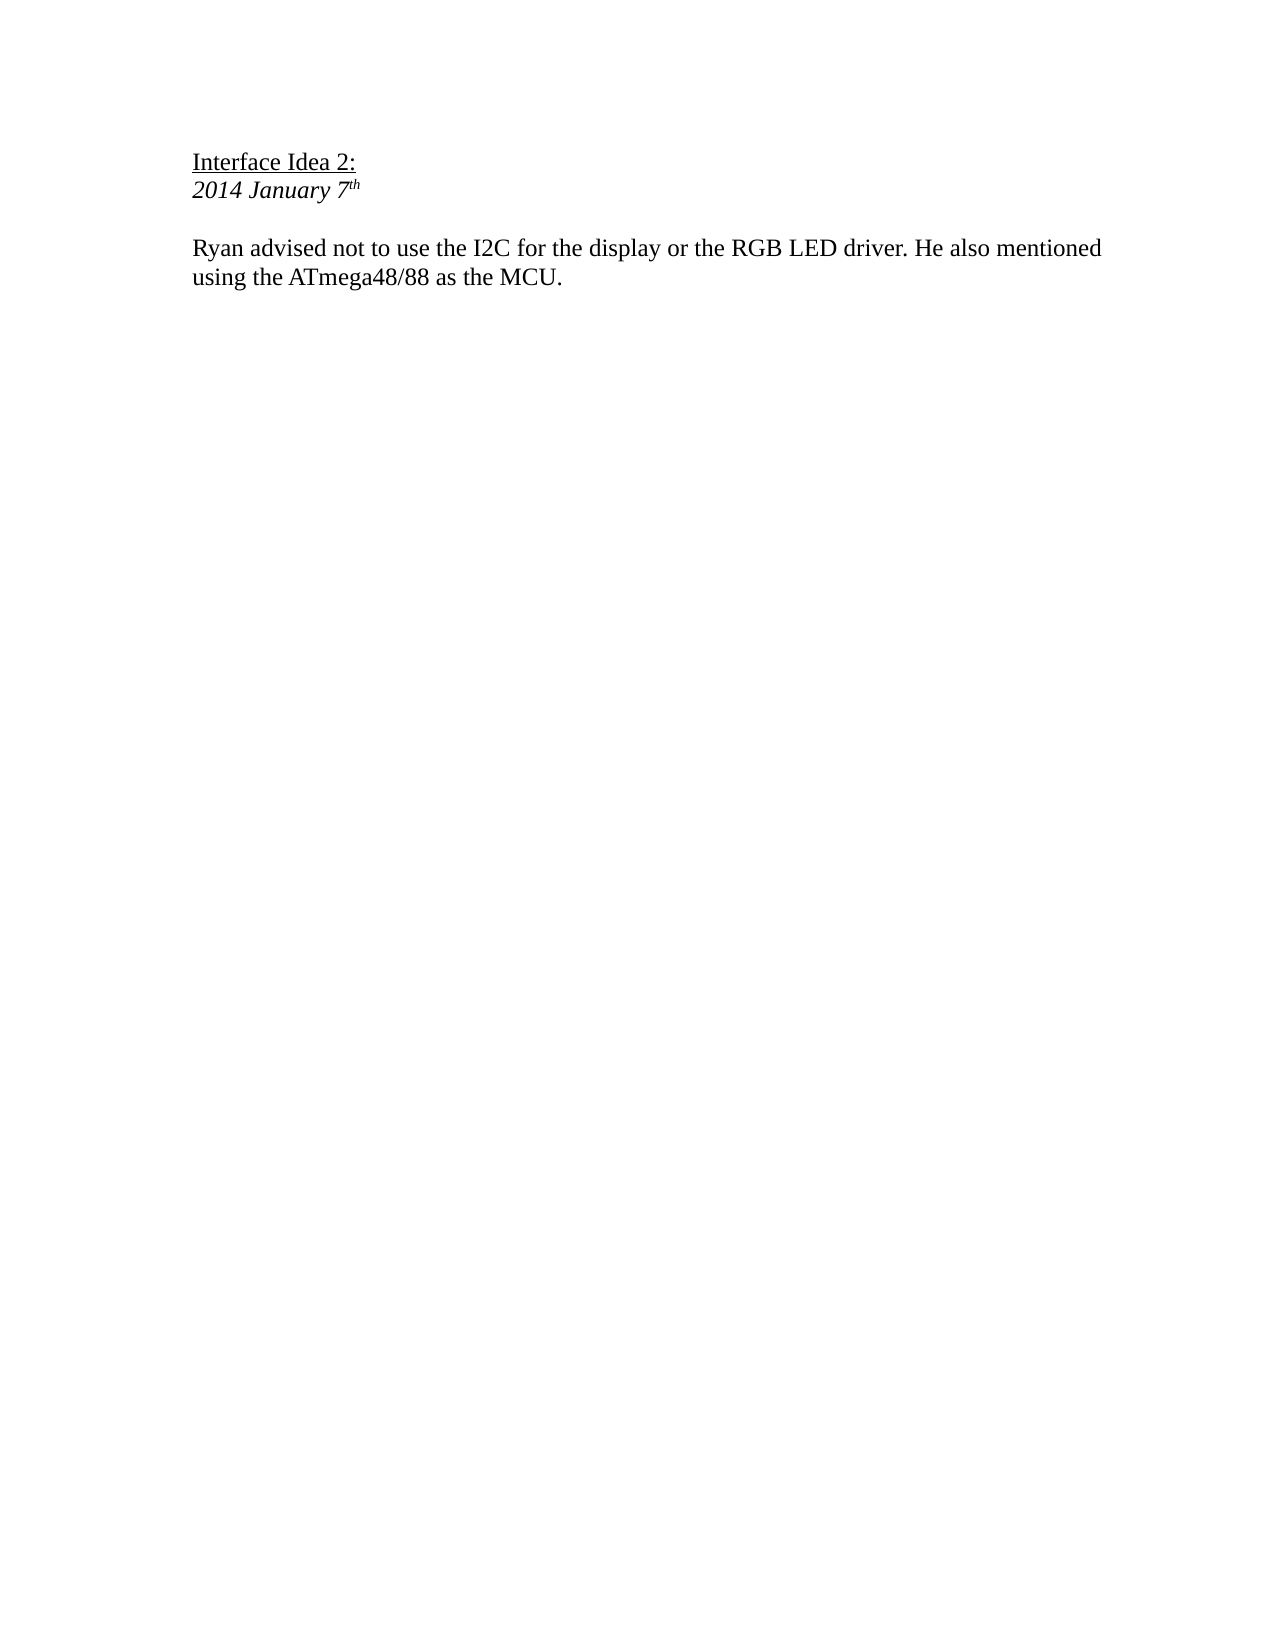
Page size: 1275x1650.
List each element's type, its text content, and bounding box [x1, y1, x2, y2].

text 2014 January 7th [192, 176, 1157, 204]
text Ryan advised not to use the I2C for the display or the RGB LED driver. He also mentioned using the ATmega48/88 as the MCU. [192, 233, 1157, 291]
text Interface Idea 2: [192, 147, 1157, 176]
